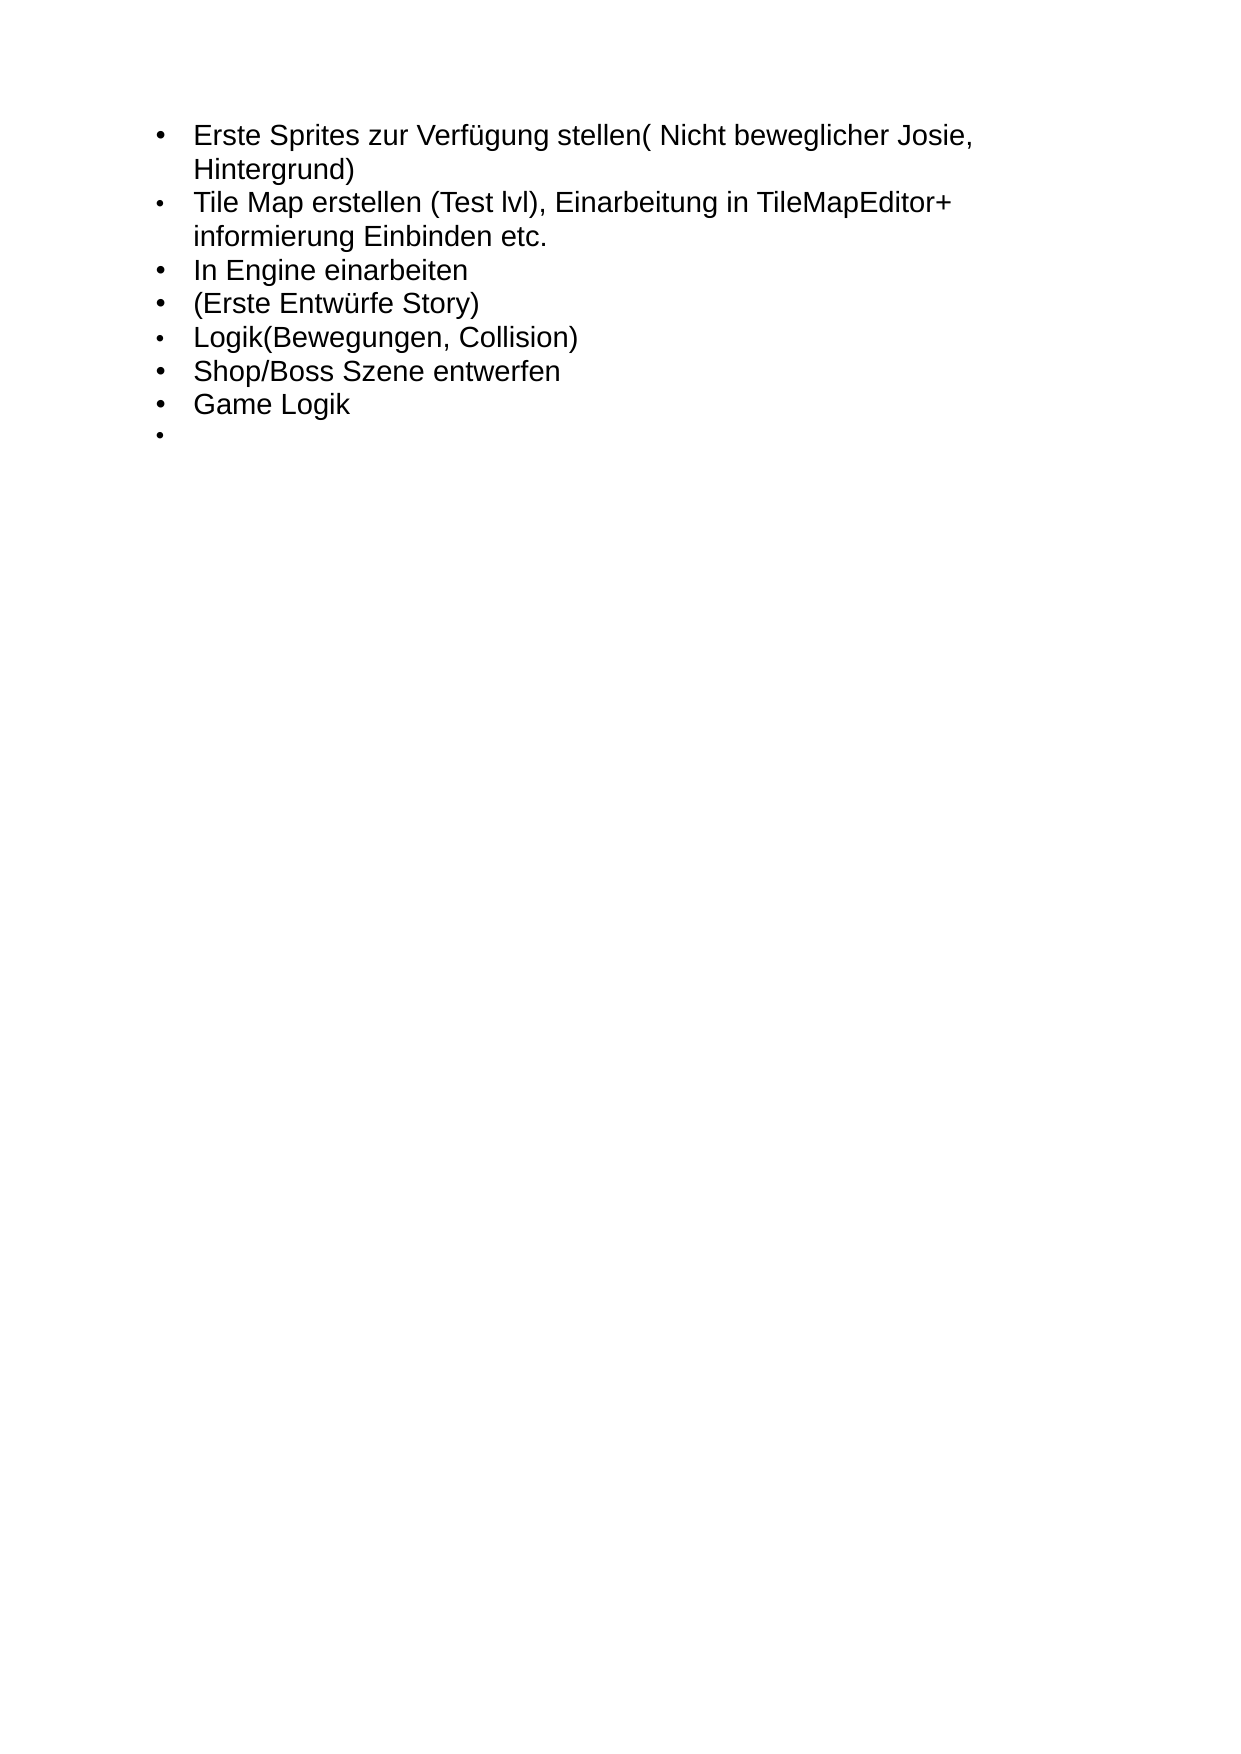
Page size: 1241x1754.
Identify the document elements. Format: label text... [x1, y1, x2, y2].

list Shop/Boss Szene entwerfen [156, 353, 1122, 387]
list Game Logik [156, 387, 1122, 421]
list Erste Sprites zur Verfügung stellen( Nicht beweglicher Josie, Hintergrund) [156, 118, 1122, 185]
list Logik(Bewegungen, Collision) [156, 320, 1122, 353]
list Tile Map erstellen (Test lvl), Einarbeitung in TileMapEditor+ informierung Einbinden etc. [156, 185, 1122, 252]
list In Engine einarbeiten [156, 252, 1122, 286]
list (Erste Entwürfe Story) [156, 286, 1122, 320]
